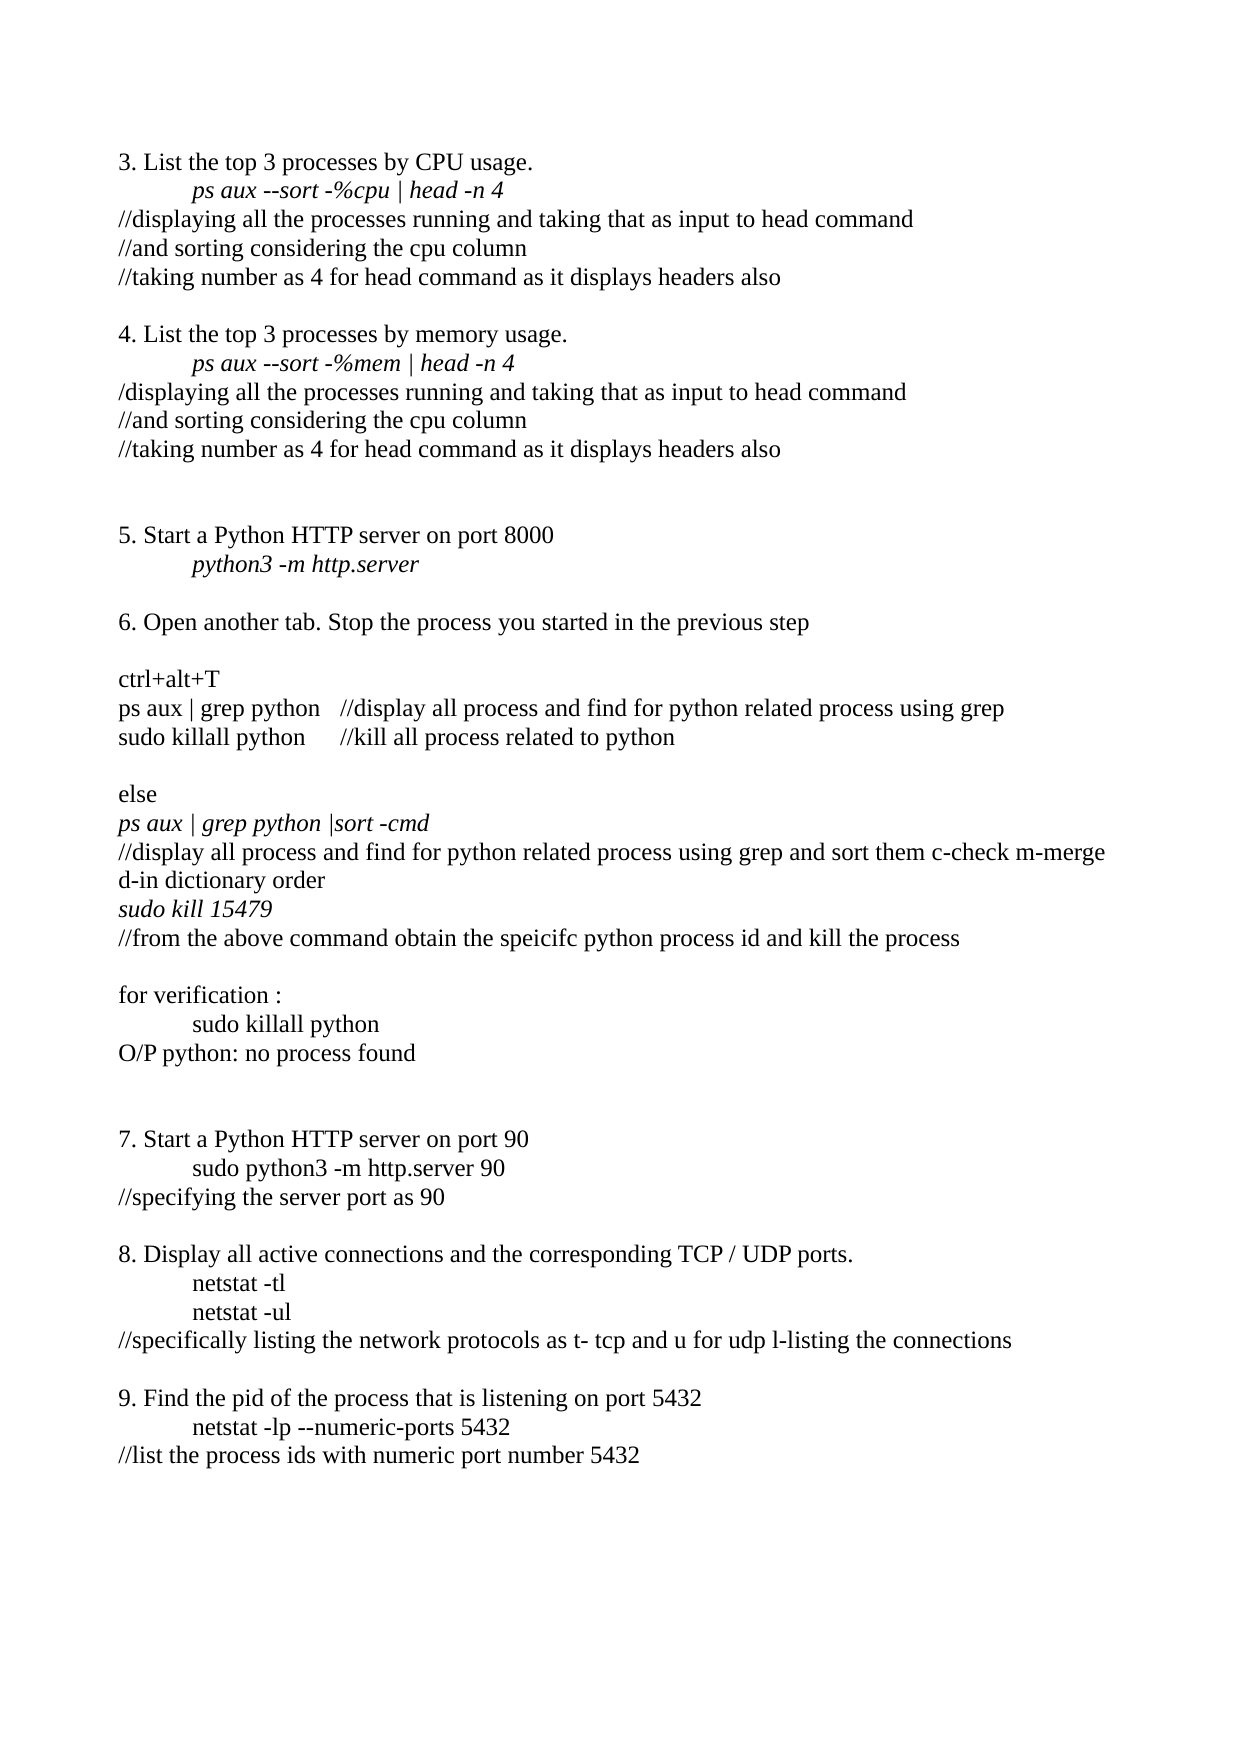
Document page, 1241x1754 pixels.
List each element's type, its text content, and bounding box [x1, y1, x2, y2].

text //display all process and find for python related process using grep and sort them c-check m-merge d-in dictionary order [118, 837, 1122, 894]
text //specifically listing the network protocols as t- tcp and u for udp l-listing the connections [118, 1326, 1122, 1354]
text ps aux | grep python |sort -cmd [118, 808, 1122, 837]
text O/P python: no process found [118, 1038, 1122, 1067]
text //taking number as 4 for head command as it displays headers also [118, 262, 1122, 291]
text 4. List the top 3 processes by memory usage. [118, 319, 1122, 348]
text sudo python3 -m http.server 90 [118, 1153, 1122, 1182]
text sudo kill 15479 [118, 894, 1122, 923]
text ps aux --sort -%mem | head -n 4 [118, 348, 1122, 377]
text //displaying all the processes running and taking that as input to head command [118, 204, 1122, 233]
text for verification : [118, 981, 1122, 1009]
text netstat -lp --numeric-ports 5432 [118, 1412, 1122, 1441]
text //specifying the server port as 90 [118, 1182, 1122, 1211]
text //and sorting considering the cpu column [118, 406, 1122, 434]
text //list the process ids with numeric port number 5432 [118, 1441, 1122, 1469]
text 6. Open another tab. Stop the process you started in the previous step [118, 607, 1122, 636]
text /displaying all the processes running and taking that as input to head command [118, 377, 1122, 406]
text //from the above command obtain the speicifc python process id and kill the process [118, 923, 1122, 952]
text 8. Display all active connections and the corresponding TCP / UDP ports. [118, 1239, 1122, 1268]
text python3 -m http.server [118, 549, 1122, 578]
text //taking number as 4 for head command as it displays headers also [118, 434, 1122, 463]
text 5. Start a Python HTTP server on port 8000 [118, 521, 1122, 549]
text 3. List the top 3 processes by CPU usage. [118, 147, 1122, 176]
text netstat -ul [118, 1297, 1122, 1326]
text netstat -tl [118, 1268, 1122, 1297]
text ps aux --sort -%cpu | head -n 4 [118, 176, 1122, 204]
text //and sorting considering the cpu column [118, 233, 1122, 262]
text ctrl+alt+T [118, 664, 1122, 693]
text ps aux | grep python //display all process and find for python related process using grep [118, 693, 1122, 722]
text sudo killall python //kill all process related to python [118, 722, 1122, 751]
text 9. Find the pid of the process that is listening on port 5432 [118, 1383, 1122, 1412]
text sudo killall python [118, 1009, 1122, 1038]
text else [118, 779, 1122, 808]
text 7. Start a Python HTTP server on port 90 [118, 1124, 1122, 1153]
